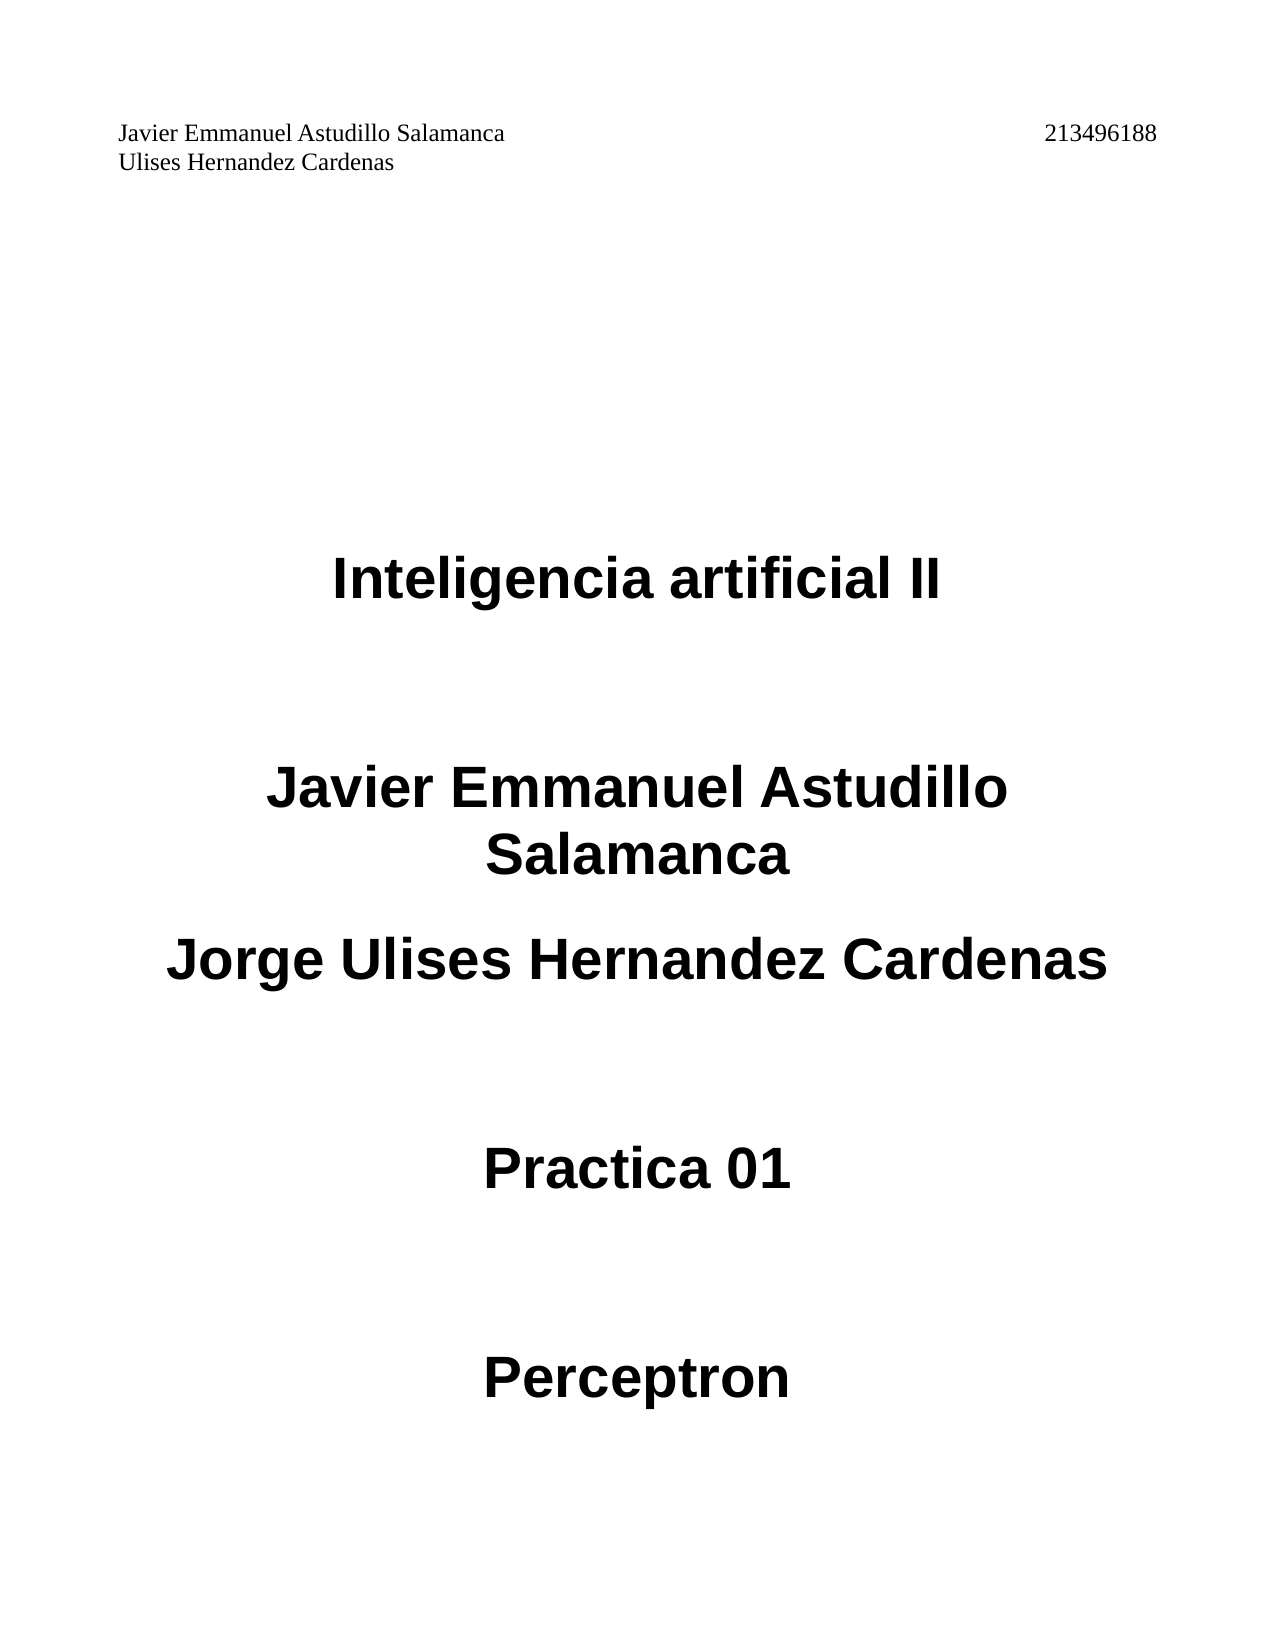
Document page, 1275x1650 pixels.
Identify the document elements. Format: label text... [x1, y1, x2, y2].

title Inteligencia artificial II [118, 544, 1157, 611]
title Perceptron [118, 1343, 1157, 1410]
title Javier Emmanuel Astudillo Salamanca [118, 753, 1157, 887]
title Jorge Ulises Hernandez Cardenas [118, 925, 1157, 992]
title Practica 01 [118, 1134, 1157, 1201]
